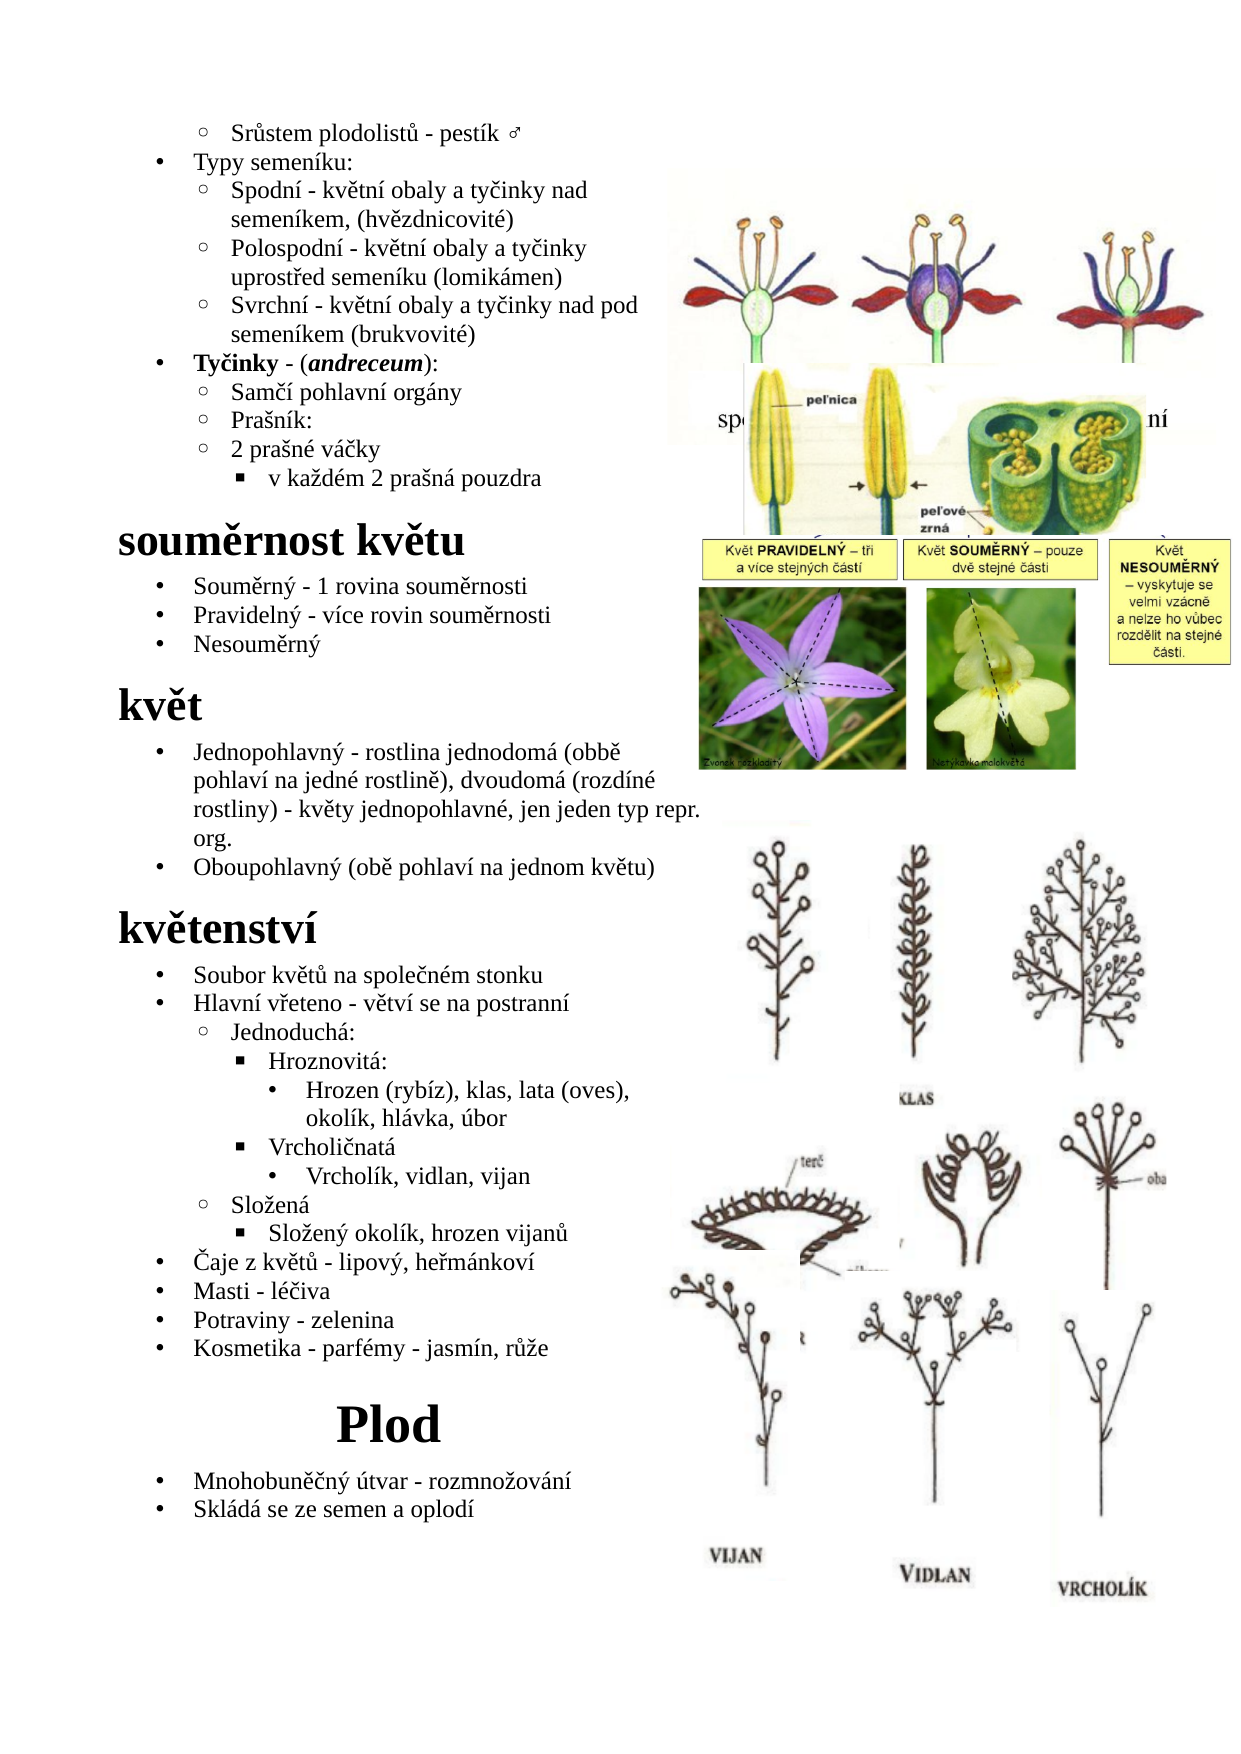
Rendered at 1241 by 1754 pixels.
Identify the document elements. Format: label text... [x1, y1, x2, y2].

list Srůstem plodolistů - pestík ♂ [193, 118, 1122, 147]
list [1017, 1466, 1049, 1494]
list Jednopohlavný - rostlina jednodomá (obbě pohlaví na jedné rostlině), dvoudomá (rozdíné rostliny) - květy jednopohlavné, jen jeden typ repr. org. [156, 737, 1122, 852]
text Květenství [118, 901, 722, 954]
list Spodní - květní obaly a tyčinky nad semeníkem, (hvězdnicovité) [193, 176, 667, 233]
list [962, 1046, 1012, 1075]
list [829, 960, 867, 988]
list [800, 1466, 844, 1494]
list [1017, 1494, 1049, 1523]
list Potraviny - zelenina [156, 1305, 659, 1333]
picture [667, 168, 1233, 770]
text Plod [118, 1392, 659, 1454]
text Souměrnost květu [118, 512, 743, 565]
list Soubor květů na společném stonku [156, 960, 722, 988]
list Pravidelný - více rovin souměrnosti [156, 600, 698, 629]
list Hrozen (rybíz), klas, lata (oves), okolík, hlávka, úbor [268, 1075, 722, 1132]
list Masti - léčiva [156, 1276, 659, 1305]
list Vrcholičnatá [231, 1132, 670, 1161]
list [800, 1494, 844, 1523]
text [829, 901, 867, 954]
list Prašník: [193, 406, 667, 434]
list [829, 1046, 867, 1075]
list [829, 988, 867, 1017]
list [962, 988, 1012, 1017]
list [962, 960, 1012, 988]
text [800, 1392, 844, 1454]
text Květ [118, 678, 698, 731]
list [962, 852, 1012, 880]
list v každém 2 prašná pouzdra [231, 463, 743, 492]
list Skládá se ze semen a oplodí [156, 1494, 659, 1523]
list Složená [193, 1190, 670, 1218]
list Hlavní vřeteno - větví se na postranní [156, 988, 722, 1017]
list Typy semeníku: [156, 147, 1122, 176]
list Čaje z květů - lipový, heřmánkoví [156, 1247, 670, 1276]
list Polospodní - květní obaly a tyčinky uprostřed semeníku (lomikámen) [193, 233, 667, 291]
list Svrchní - květní obaly a tyčinky nad pod semeníkem (brukvovité) [193, 291, 667, 348]
text [1017, 1392, 1049, 1454]
list Tyčinky - (andreceum): [156, 348, 667, 377]
list Mnohobuněčný útvar - rozmnožování [156, 1466, 659, 1494]
list Nesouměrný [156, 629, 698, 657]
list Oboupohlavný (obě pohlaví na jednom květu) [156, 852, 722, 880]
text [962, 901, 1012, 954]
list [962, 1017, 1012, 1046]
picture [659, 820, 1180, 1607]
list Hroznovitá: [231, 1046, 722, 1075]
list Jednoduchá: [193, 1017, 722, 1046]
list [829, 852, 867, 880]
list Samčí pohlavní orgány [193, 377, 667, 406]
list [829, 1017, 867, 1046]
list [1017, 1333, 1047, 1362]
list Vrcholík, vidlan, vijan [268, 1161, 670, 1190]
list [962, 1075, 1012, 1109]
list 2 prašné váčky [193, 434, 743, 463]
list Kosmetika - parfémy - jasmín, růže [156, 1333, 659, 1362]
list Složený okolík, hrozen vijanů [231, 1218, 670, 1247]
list Souměrný - 1 rovina souměrnosti [156, 571, 698, 600]
